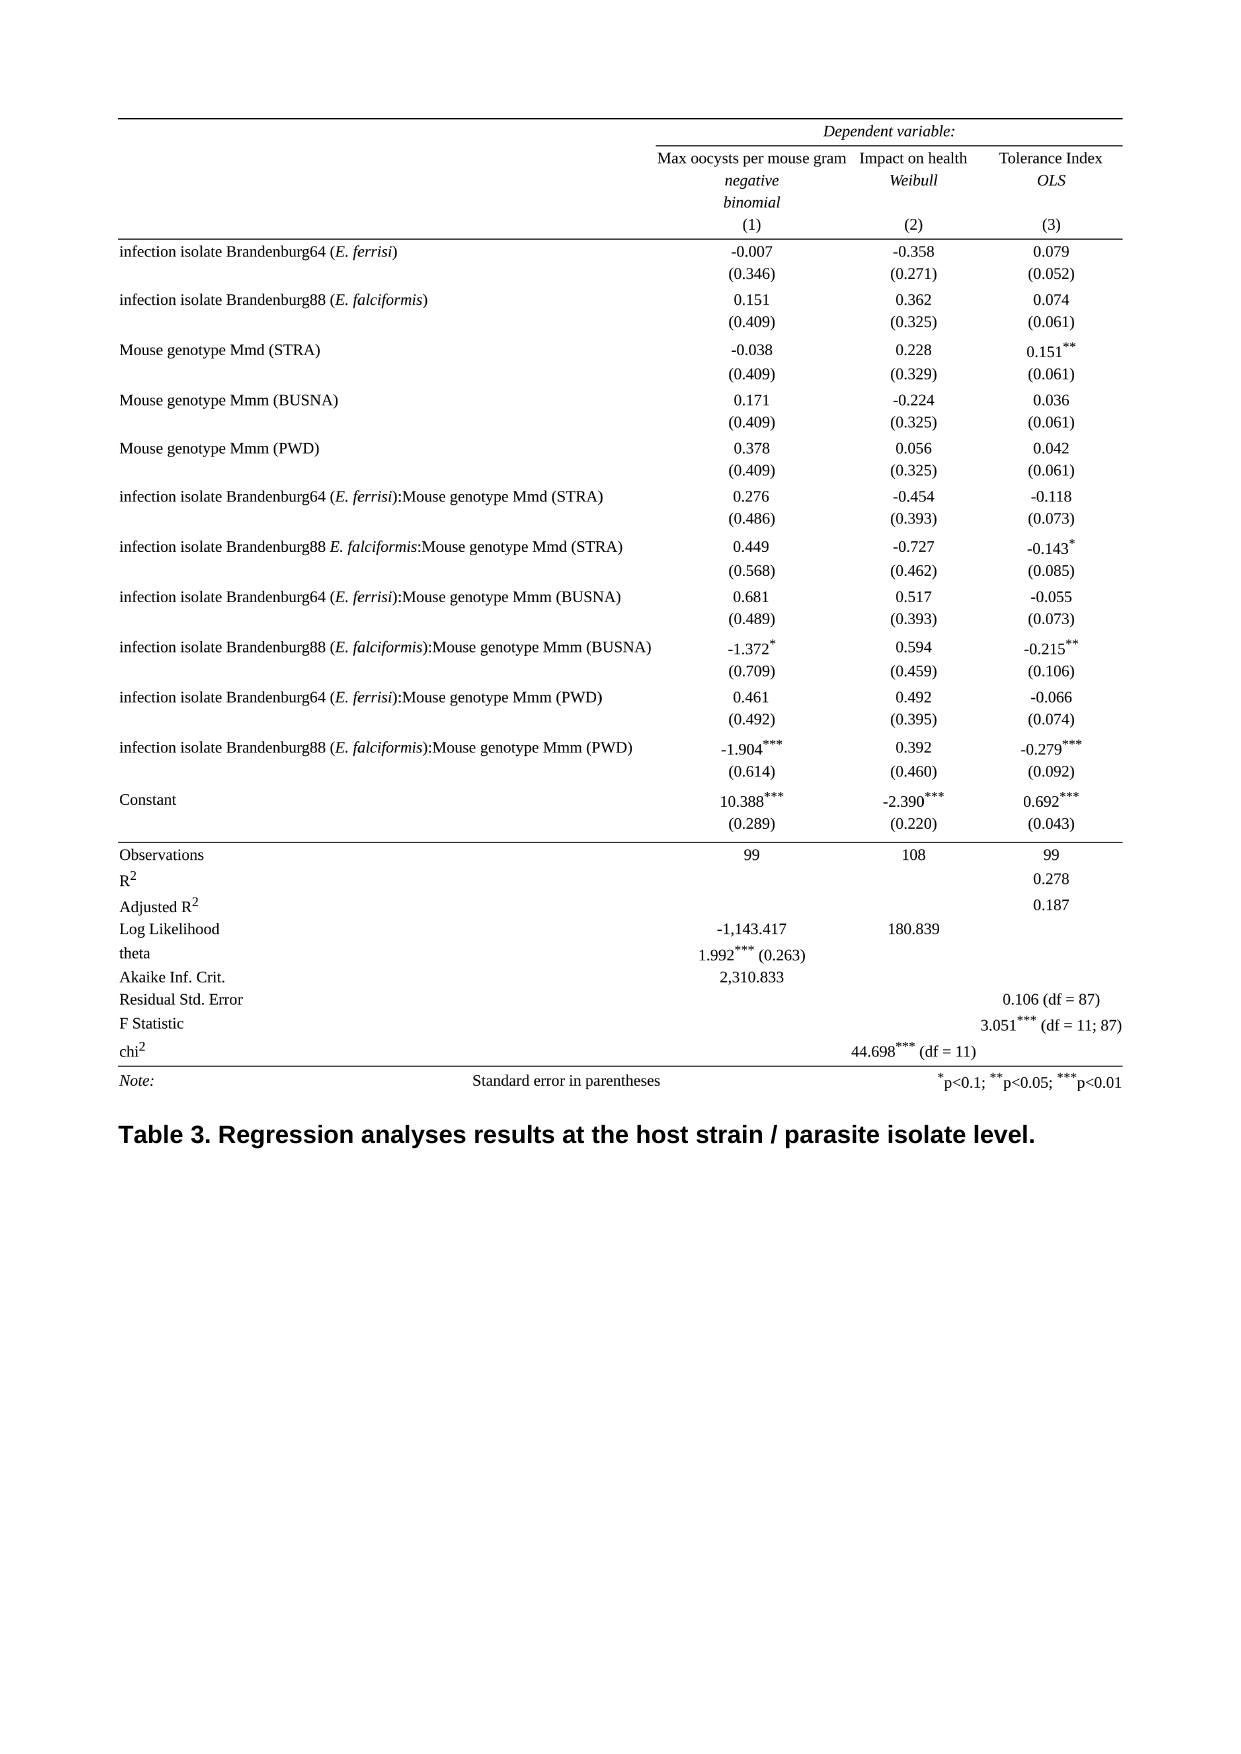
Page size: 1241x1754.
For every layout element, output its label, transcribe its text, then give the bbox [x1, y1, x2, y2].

picture [118, 118, 1123, 1091]
text Table 3. Regression analyses results at the host strain / parasite isolate level. [118, 1120, 1122, 1148]
